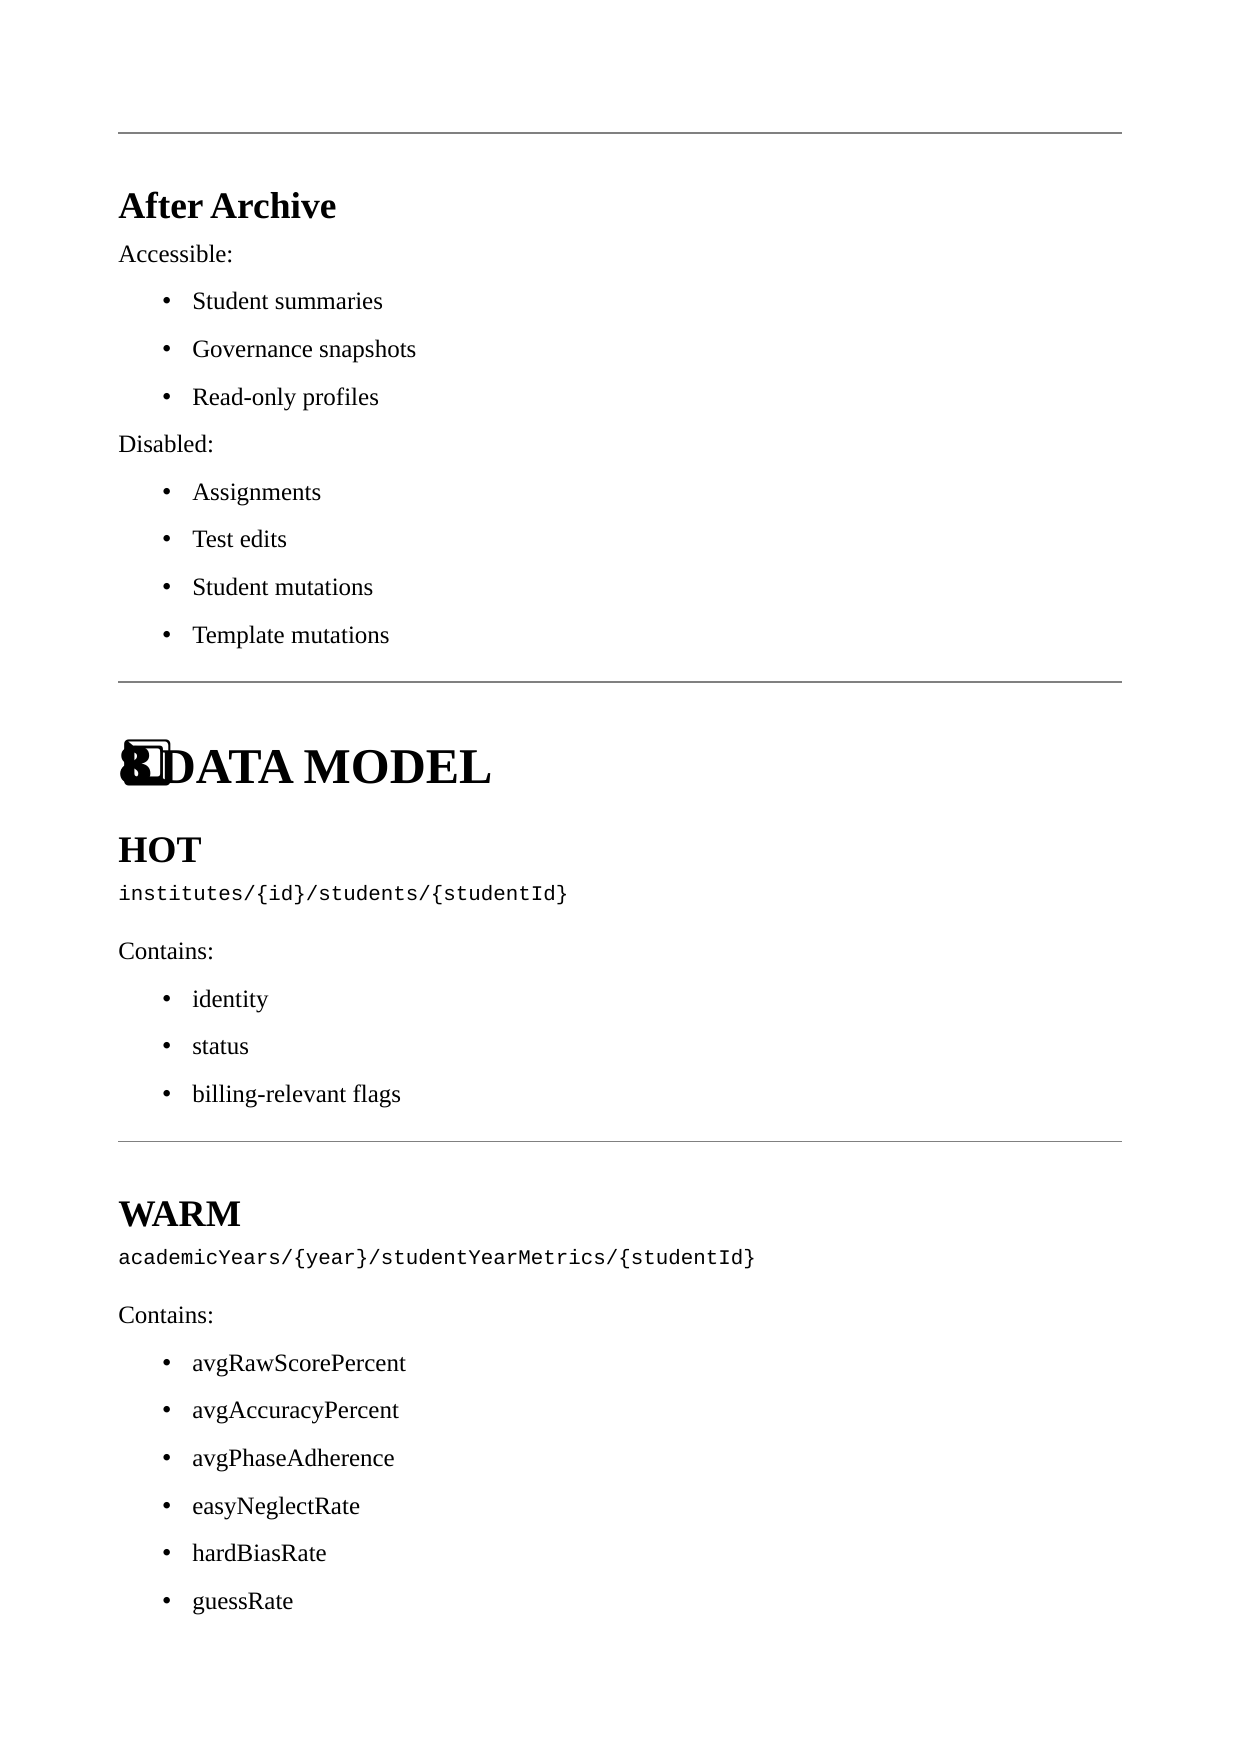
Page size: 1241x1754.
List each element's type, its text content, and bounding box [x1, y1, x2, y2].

list status [162, 1031, 1122, 1060]
subtitle HOT [118, 827, 1122, 871]
list Assignments [162, 477, 1122, 506]
list guessRate [162, 1586, 1122, 1615]
text Contains: [118, 1300, 1122, 1329]
subtitle After Archive [118, 183, 1122, 226]
text Accessible: [118, 239, 1122, 268]
list avgPhaseAdherence [162, 1443, 1122, 1472]
list identity [162, 984, 1122, 1012]
list avgRawScorePercent [162, 1348, 1122, 1377]
list Read-only profiles [162, 382, 1122, 410]
list Template mutations [162, 620, 1122, 648]
list easyNeglectRate [162, 1491, 1122, 1519]
subtitle WARM [118, 1192, 1122, 1235]
text academicYears/{year}/studentYearMetrics/{studentId} [118, 1247, 1122, 1271]
list billing-relevant flags [162, 1079, 1122, 1108]
text institutes/{id}/students/{studentId} [118, 883, 1122, 907]
text Contains: [118, 936, 1122, 965]
list Test edits [162, 524, 1122, 553]
subtitle 8️⃣ DATA MODEL [118, 737, 1122, 794]
text Disabled: [118, 429, 1122, 458]
list Governance snapshots [162, 334, 1122, 363]
list Student mutations [162, 572, 1122, 601]
list hardBiasRate [162, 1538, 1122, 1567]
list Student summaries [162, 286, 1122, 315]
list avgAccuracyPercent [162, 1396, 1122, 1424]
